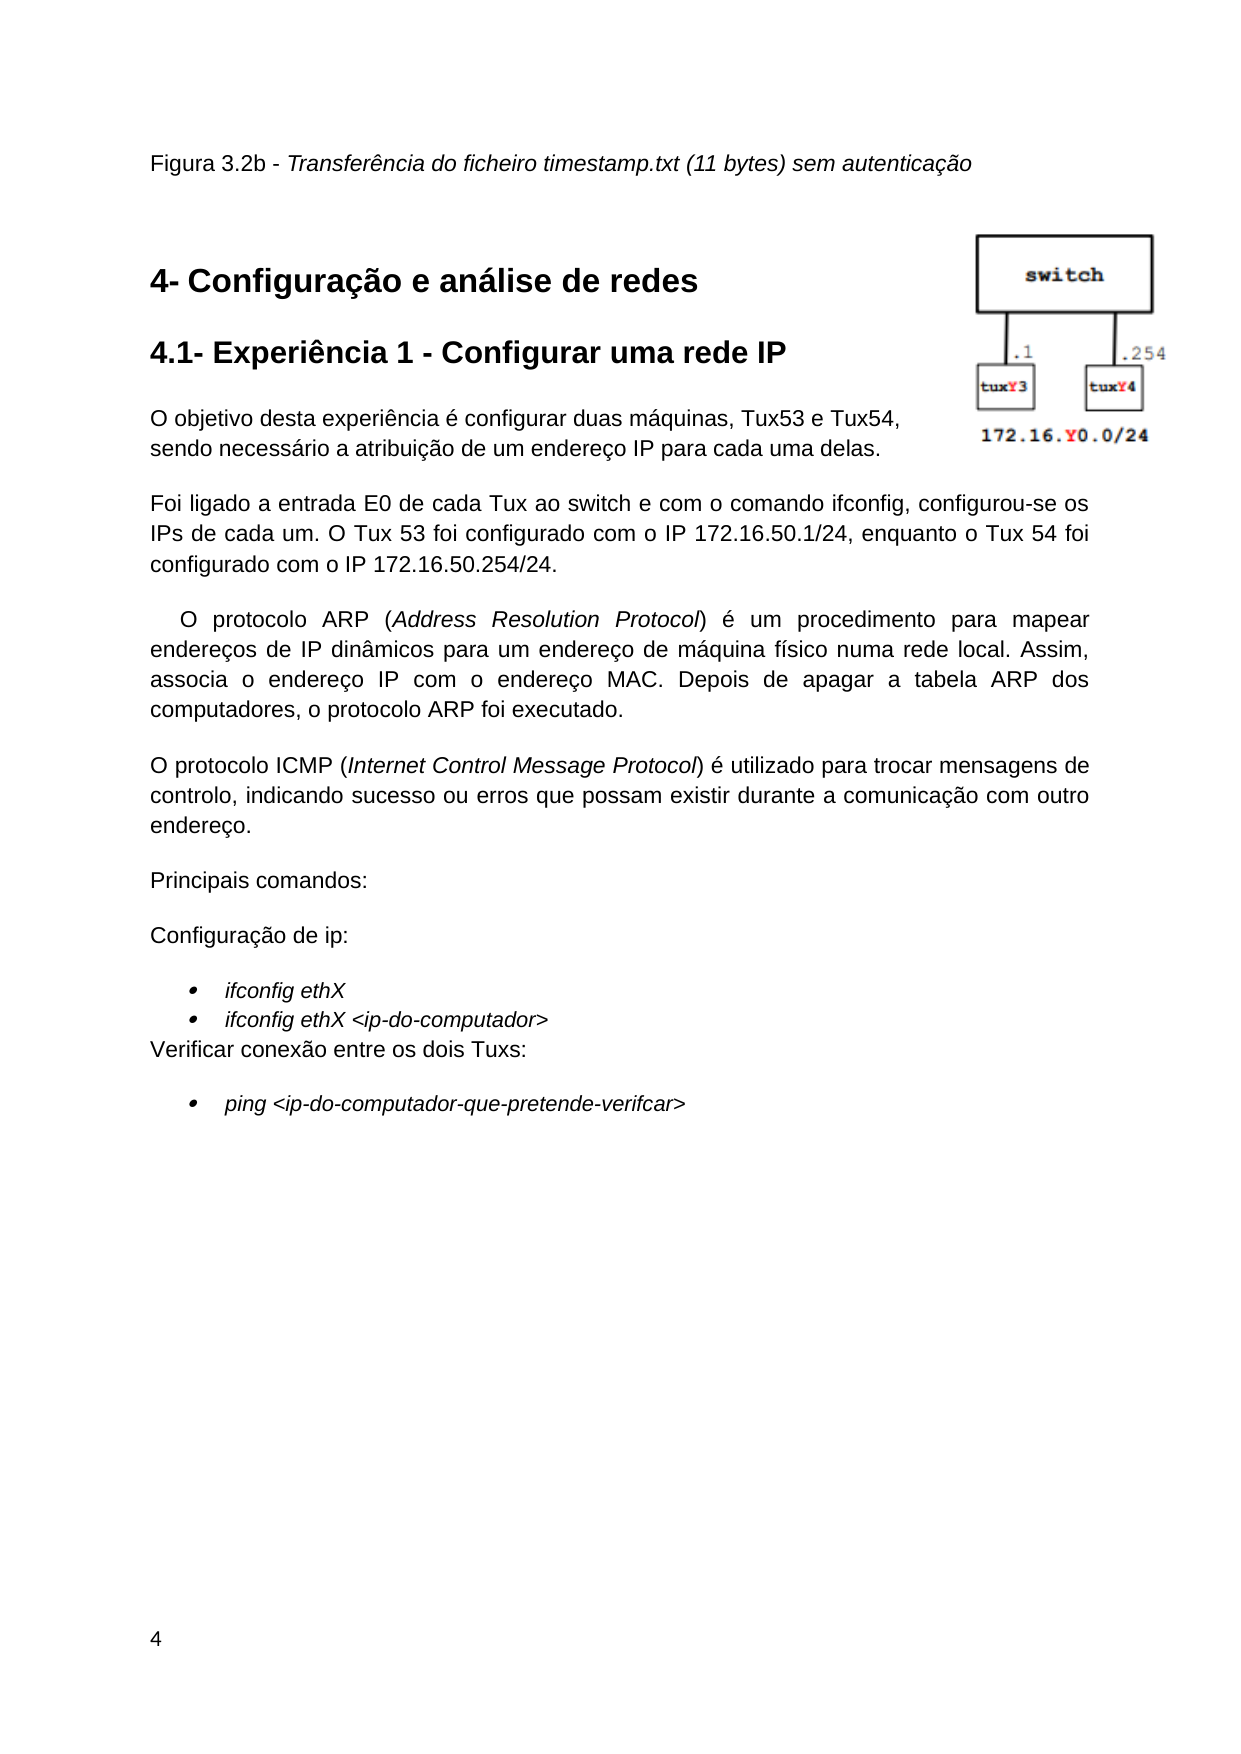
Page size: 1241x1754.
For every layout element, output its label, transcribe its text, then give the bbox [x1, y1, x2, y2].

subtitle Configuração e análise de redes [150, 261, 961, 299]
text Configuração de ip: [150, 922, 1090, 949]
picture [961, 223, 1171, 455]
list ping <ip-do-computador-que-pretende-verifcar> [187, 1091, 1090, 1116]
list ifconfig ethX [187, 978, 1090, 1003]
text O protocolo ICMP (Internet Control Message Protocol) é utilizado para trocar mensagens de controlo, indicando sucesso ou erros que possam existir durante a comunicação com outro endereço. [150, 752, 1090, 838]
subtitle 4.1- Experiência 1 - Configurar uma rede IP [150, 334, 961, 370]
text Principais comandos: [150, 867, 1090, 894]
subtitle Figura 3.2b - Transferência do ficheiro timestamp.txt (11 bytes) sem autenticação [150, 150, 1090, 176]
text Foi ligado a entrada E0 de cada Tux ao switch e com o comando ifconfig, configurou-se os IPs de cada um. O Tux 53 foi configurado com o IP 172.16.50.1/24, enquanto o Tux 54 foi configurado com o IP 172.16.50.254/24. [150, 490, 1090, 577]
text O protocolo ARP (Address Resolution Protocol) é um procedimento para mapear endereços de IP dinâmicos para um endereço de máquina físico numa rede local. Assim, associa o endereço IP com o endereço MAC. Depois de apagar a tabela ARP dos computadores, o protocolo ARP foi executado. [150, 606, 1090, 723]
list ifconfig ethX <ip-do-computador> [187, 1007, 1090, 1032]
text Verificar conexão entre os dois Tuxs: [150, 1036, 1090, 1062]
text O objetivo desta experiência é configurar duas máquinas, Tux53 e Tux54, sendo necessário a atribuição de um endereço IP para cada uma delas. [150, 405, 1090, 461]
